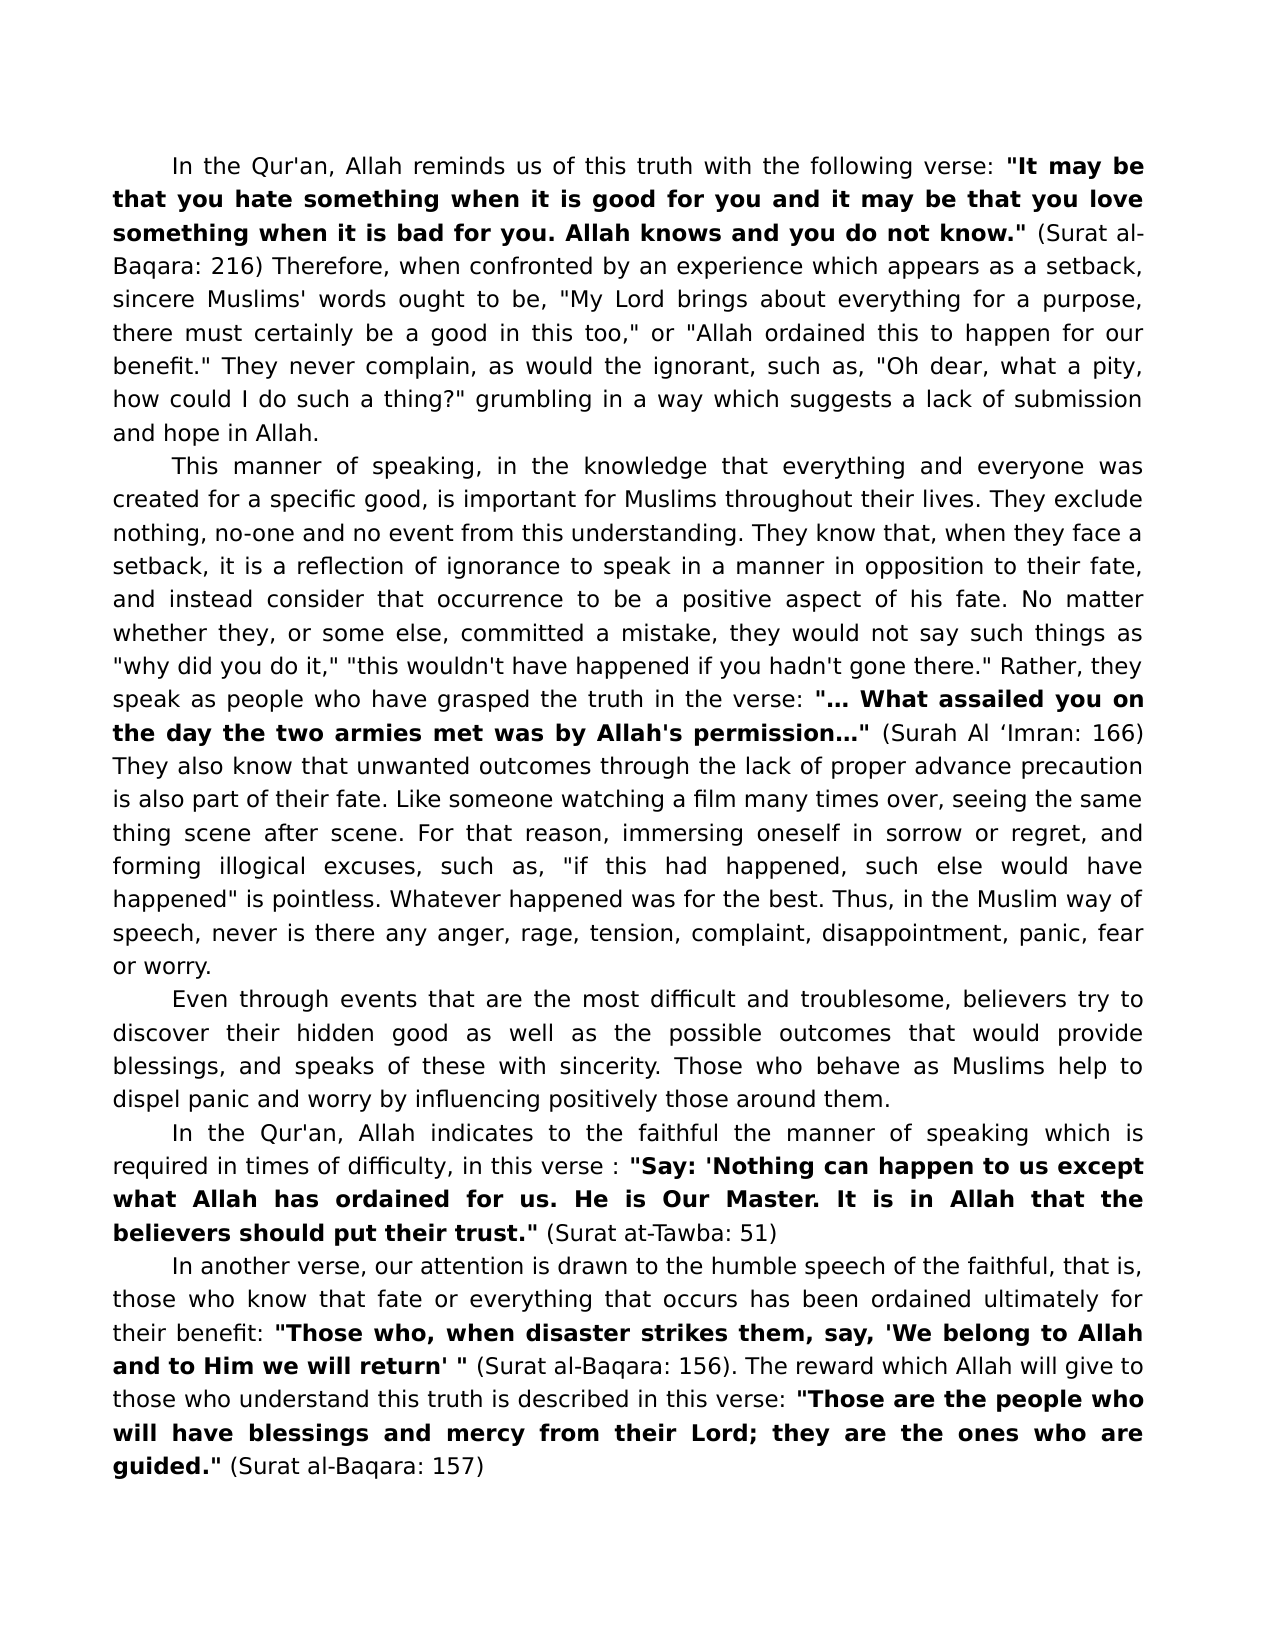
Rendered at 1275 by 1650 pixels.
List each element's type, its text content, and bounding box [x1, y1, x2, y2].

text Even through events that are the most difficult and troublesome, believers try to discover their hidden good as well as the possible outcomes that would provide blessings, and speaks of these with sincerity. Those who behave as Muslims help to dispel panic and worry by influencing positively those around them. [112, 981, 1145, 1114]
text In the Qur'an, Allah indicates to the faithful the manner of speaking which is required in times of difficulty, in this verse : "Say: 'Nothing can happen to us except what Allah has ordained for us. He is Our Master. It is in Allah that the believers should put their trust." (Surat at-Tawba: 51) [112, 1114, 1145, 1248]
text This manner of speaking, in the knowledge that everything and everyone was created for a specific good, is important for Muslims throughout their lives. They exclude nothing, no-one and no event from this understanding. They know that, when they face a setback, it is a reflection of ignorance to speak in a manner in opposition to their fate, and instead consider that occurrence to be a positive aspect of his fate. No matter whether they, or some else, committed a mistake, they would not say such things as "why did you do it," "this wouldn't have happened if you hadn't gone there." Rather, they speak as people who have grasped the truth in the verse: "… What assailed you on the day the two armies met was by Allah's permission…" (Surah Al ‘Imran: 166) They also know that unwanted outcomes through the lack of proper advance precaution is also part of their fate. Like someone watching a film many times over, seeing the same thing scene after scene. For that reason, immersing oneself in sorrow or regret, and forming illogical excuses, such as, "if this had happened, such else would have happened" is pointless. Whatever happened was for the best. Thus, in the Muslim way of speech, never is there any anger, rage, tension, complaint, disappointment, panic, fear or worry. [112, 448, 1145, 981]
text In the Qur'an, Allah reminds us of this truth with the following verse: "It may be that you hate something when it is good for you and it may be that you love something when it is bad for you. Allah knows and you do not know." (Surat al-Baqara: 216) Therefore, when confronted by an experience which appears as a setback, sincere Muslims' words ought to be, "My Lord brings about everything for a purpose, there must certainly be a good in this too," or "Allah ordained this to happen for our benefit." They never complain, as would the ignorant, such as, "Oh dear, what a pity, how could I do such a thing?" grumbling in a way which suggests a lack of submission and hope in Allah. [112, 148, 1145, 448]
text In another verse, our attention is drawn to the humble speech of the faithful, that is, those who know that fate or everything that occurs has been ordained ultimately for their benefit: "Those who, when disaster strikes them, say, 'We belong to Allah and to Him we will return' " (Surat al-Baqara: 156). The reward which Allah will give to those who understand this truth is described in this verse: "Those are the people who will have blessings and mercy from their Lord; they are the ones who are guided." (Surat al-Baqara: 157) [112, 1248, 1145, 1481]
